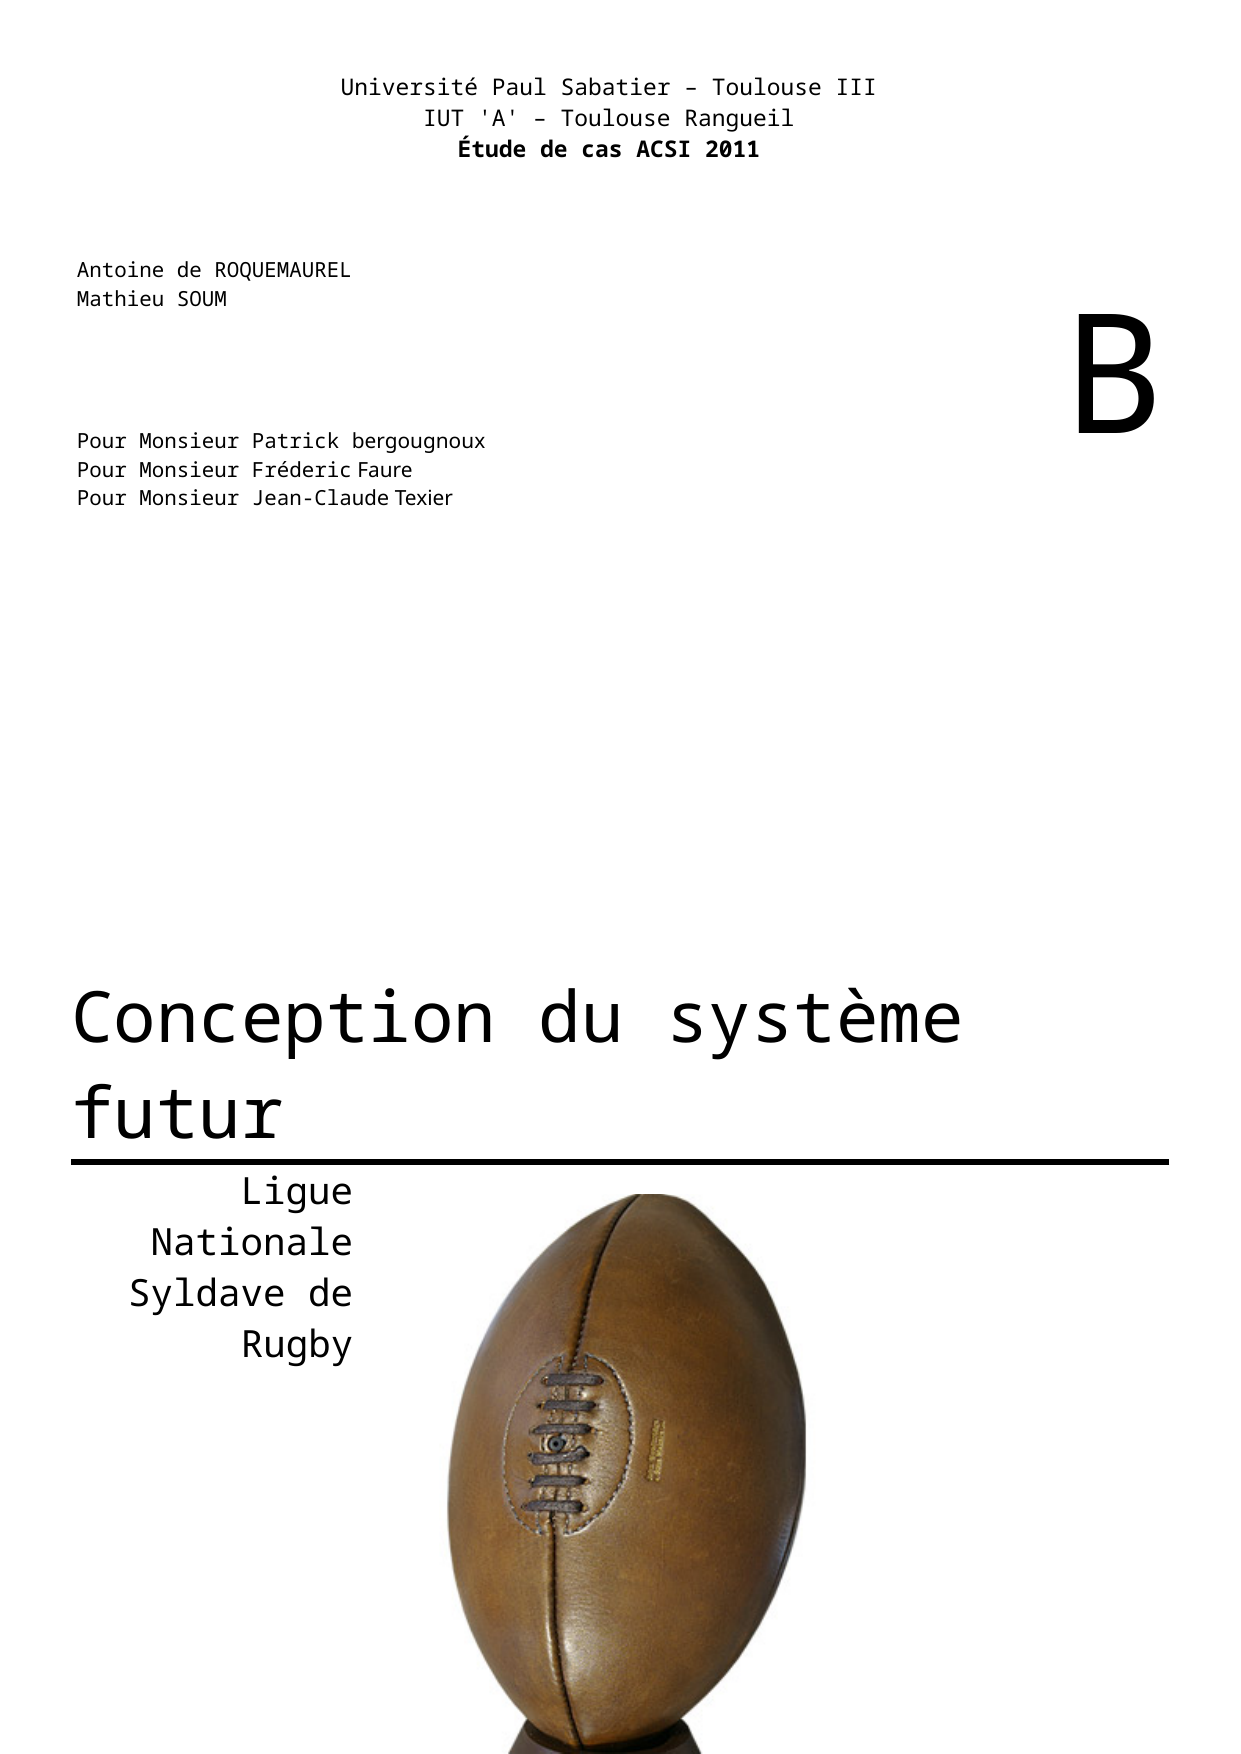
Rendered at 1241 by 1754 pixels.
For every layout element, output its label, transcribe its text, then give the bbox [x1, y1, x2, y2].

title Conception du système futur [71, 967, 1169, 1159]
text Ligue Nationale Syldave de Rugby [71, 1165, 1169, 1369]
picture [352, 1194, 900, 1754]
